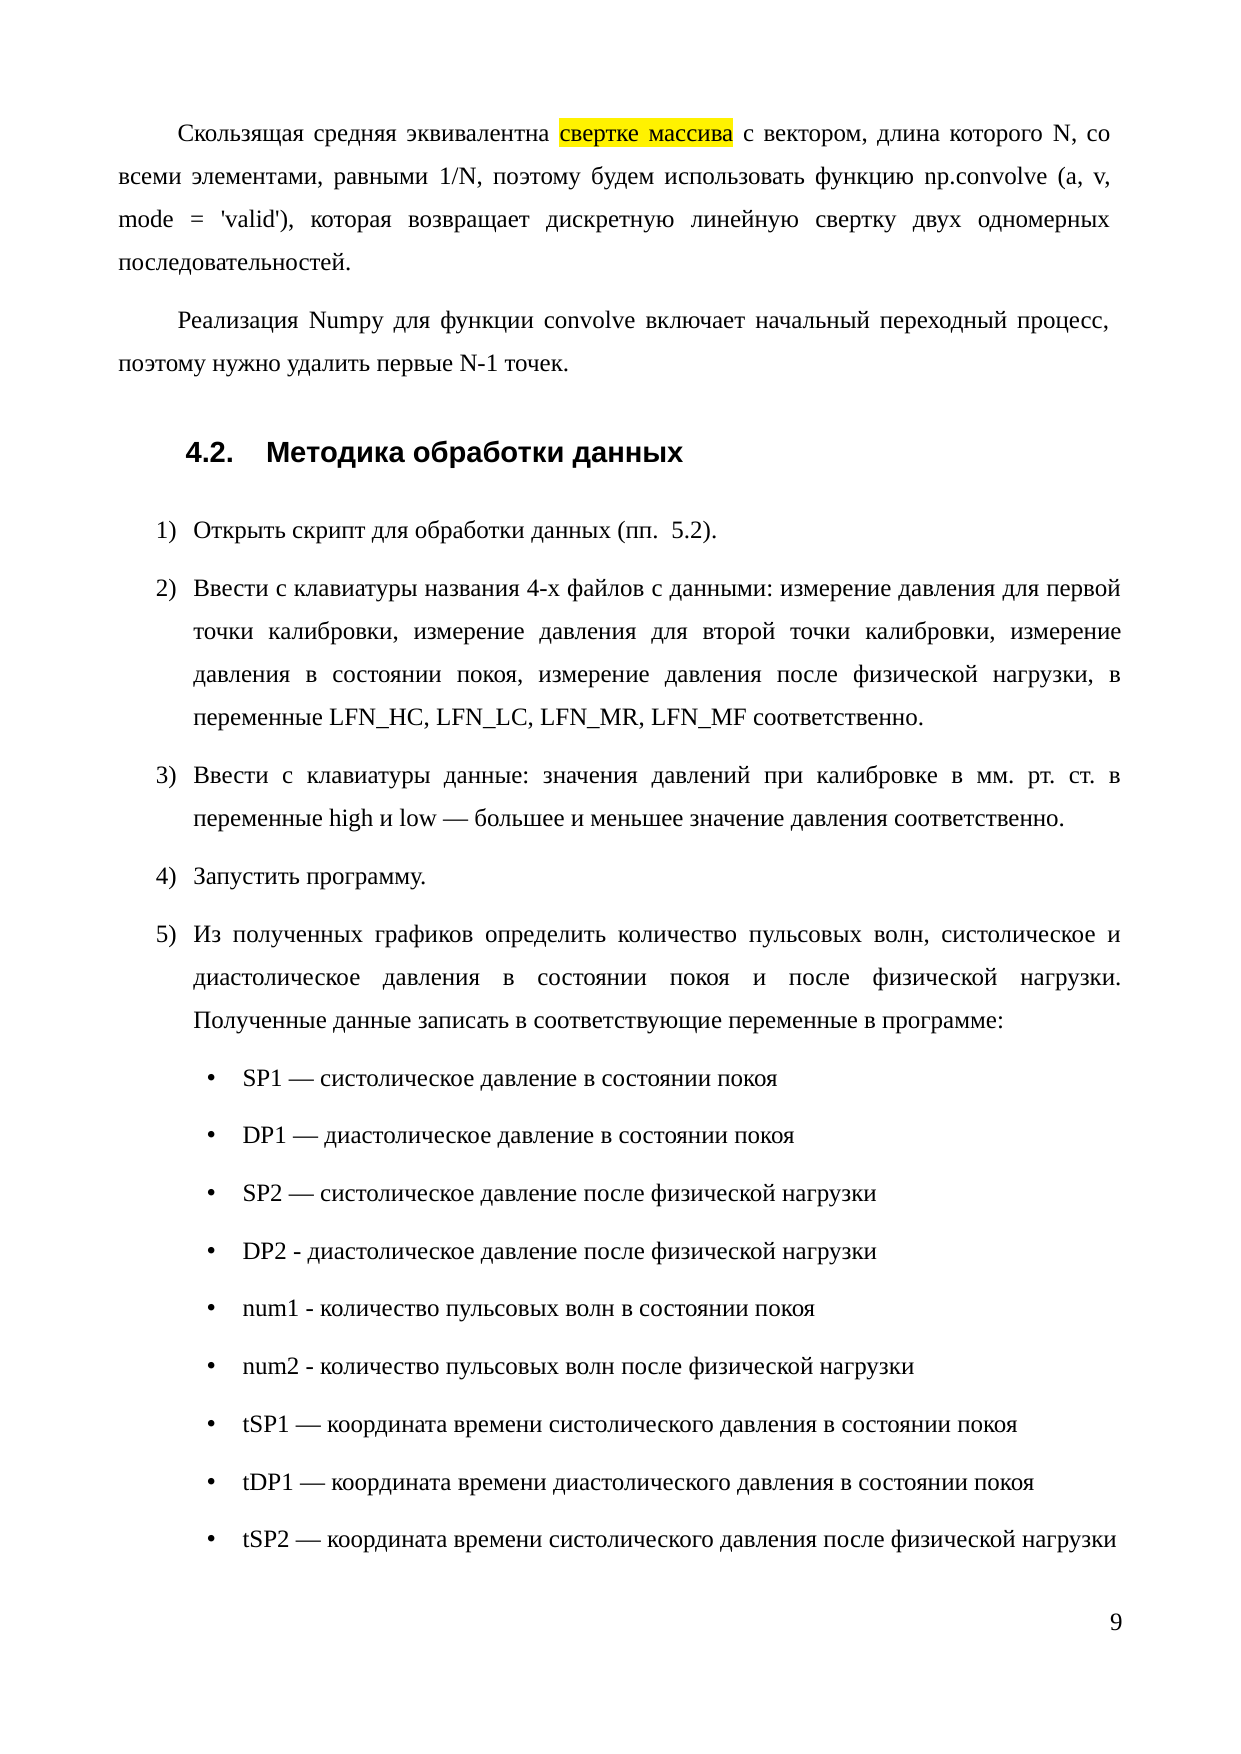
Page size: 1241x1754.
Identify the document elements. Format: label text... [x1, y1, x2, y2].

list Ввести с клавиатуры названия 4-х файлов с данными: измерение давления для первой точки калибровки, измерение давления для второй точки калибровки, измерение давления в состоянии покоя, измерение давления после физической нагрузки, в переменные LFN_HC, LFN_LC, LFN_MR, LFN_MF соответственно. [156, 573, 1122, 731]
list DP1 — диастолическое давление в состоянии покоя [207, 1120, 1122, 1149]
text Реализация Numpy для функции convolve включает начальный переходный процесс, поэтому нужно удалить первые N-1 точек. [118, 305, 1110, 377]
list Запустить программу. [156, 861, 1122, 890]
list Открыть скрипт для обработки данных (пп. 5.2). [156, 515, 1122, 544]
list num1 - количество пульсовых волн в состоянии покоя [207, 1293, 1122, 1322]
list num2 - количество пульсовых волн после физической нагрузки [207, 1351, 1122, 1380]
list Ввести с клавиатуры данные: значения давлений при калибровке в мм. рт. ст. в переменные high и low — большее и меньшее значение давления соответственно. [156, 760, 1122, 832]
list tDP1 — координата времени диастолического давления в состоянии покоя [207, 1467, 1122, 1495]
list tSP1 — координата времени систолического давления в состоянии покоя [207, 1409, 1122, 1438]
list tSP2 — координата времени систолического давления после физической нагрузки [207, 1524, 1122, 1553]
list DP2 - диастолическое давление после физической нагрузки [207, 1236, 1122, 1264]
text Скользящая средняя эквивалентна свертке массива с вектором, длина которого N, со всеми элементами, равными 1/N, поэтому будем использовать функцию np.convolve (a, v, mode = 'valid'), которая возвращает дискретную линейную свертку двух одномерных последовательностей. [118, 118, 1110, 276]
list SP1 — систолическое давление в состоянии покоя [207, 1063, 1122, 1091]
list Из полученных графиков определить количество пульсовых волн, систолическое и диастолическое давления в состоянии покоя и после физической нагрузки. Полученные данные записать в соответствующие переменные в программе: [156, 919, 1122, 1034]
list SP2 — систолическое давление после физической нагрузки [207, 1178, 1122, 1207]
subtitle Методика обработки данных [118, 436, 1122, 469]
